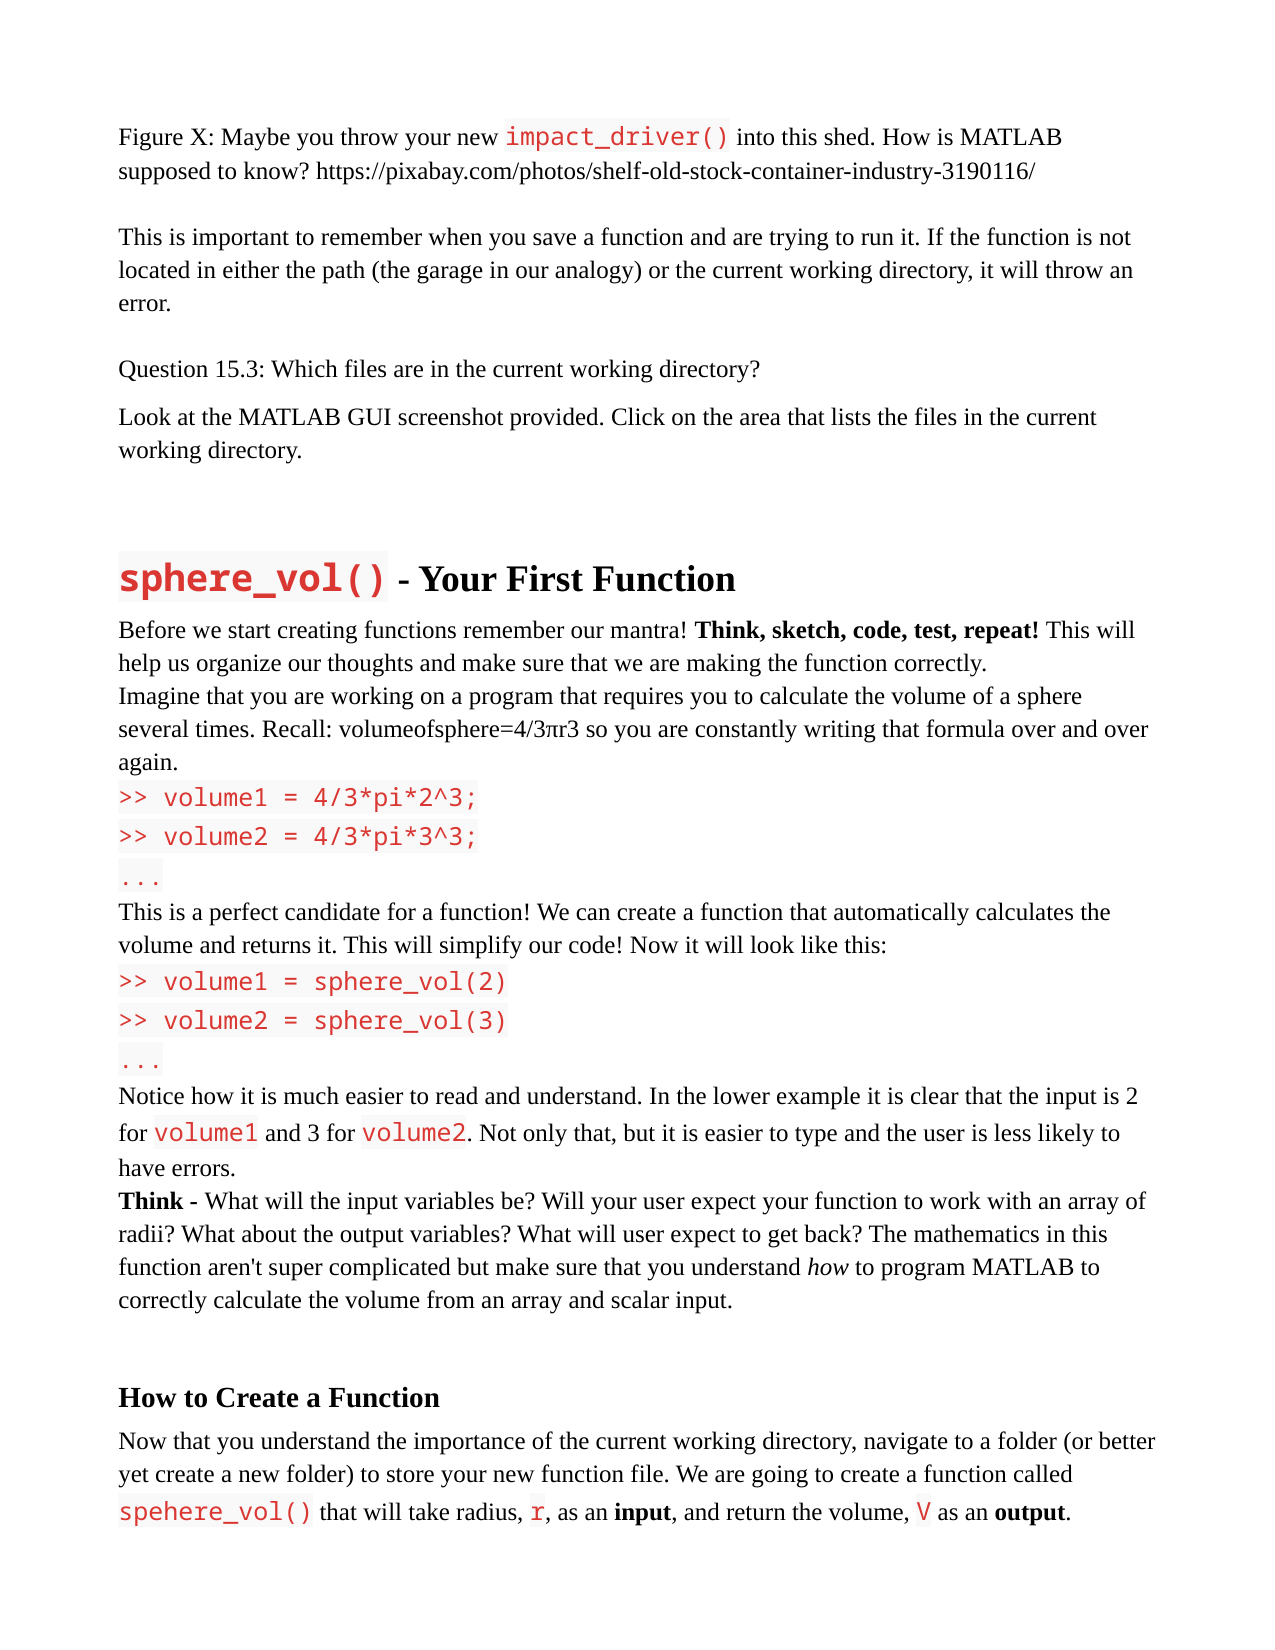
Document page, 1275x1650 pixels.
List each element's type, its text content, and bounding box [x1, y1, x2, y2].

text ... [118, 1042, 1157, 1076]
subtitle How to Create a Function [118, 1380, 1157, 1414]
subtitle sphere_vol() - Your First Function [118, 551, 1157, 602]
text Notice how it is much easier to read and understand. In the lower example it is clear that the input is 2 for volume1 and 3 for volume2. Not only that, but it is easier to type and the user is less likely to have errors. [118, 1081, 1157, 1182]
text This is a perfect candidate for a function! We can create a function that automatically calculates the volume and returns it. This will simplify our code! Now it will look like this: [118, 897, 1157, 959]
text ... [118, 858, 1157, 892]
text Imagine that you are working on a program that requires you to calculate the volume of a sphere several times. Recall: volumeofsphere=4/3πr3 so you are constantly writing that formula over and over again. [118, 681, 1157, 776]
text >> volume1 = sphere_vol(2) [118, 963, 1157, 997]
text Now that you understand the importance of the current working directory, navigate to a folder (or better yet create a new folder) to store your new function file. We are going to create a function called spehere_vol() that will take radius, r, as an input, and return the volume, V as an output. [118, 1426, 1157, 1527]
text >> volume1 = 4/3*pi*2^3; [118, 780, 1157, 814]
text Question 15.3: Which files are in the current working directory? [118, 354, 1157, 383]
text Before we start creating functions remember our mantra! Think, sketch, code, test, repeat! This will help us organize our thoughts and make sure that we are making the function correctly. [118, 615, 1157, 677]
text This is important to remember when you save a function and are trying to run it. If the function is not located in either the path (the garage in our analogy) or the current working directory, it will throw an error. [118, 222, 1157, 317]
text >> volume2 = sphere_vol(3) [118, 1003, 1157, 1037]
text Look at the MATLAB GUI screenshot provided. Click on the area that lists the files in the current working directory. [118, 402, 1157, 464]
text >> volume2 = 4/3*pi*3^3; [118, 819, 1157, 853]
text Think - What will the input variables be? Will your user expect your function to work with an array of radii? What about the output variables? What will user expect to get back? The mathematics in this function aren't super complicated but make sure that you understand how to program MATLAB to correctly calculate the volume from an array and scalar input. [118, 1186, 1157, 1314]
text Figure X: Maybe you throw your new impact_driver() into this shed. How is MATLAB supposed to know? https://pixabay.com/photos/shelf-old-stock-container-industry-3190116/ [118, 118, 1157, 185]
